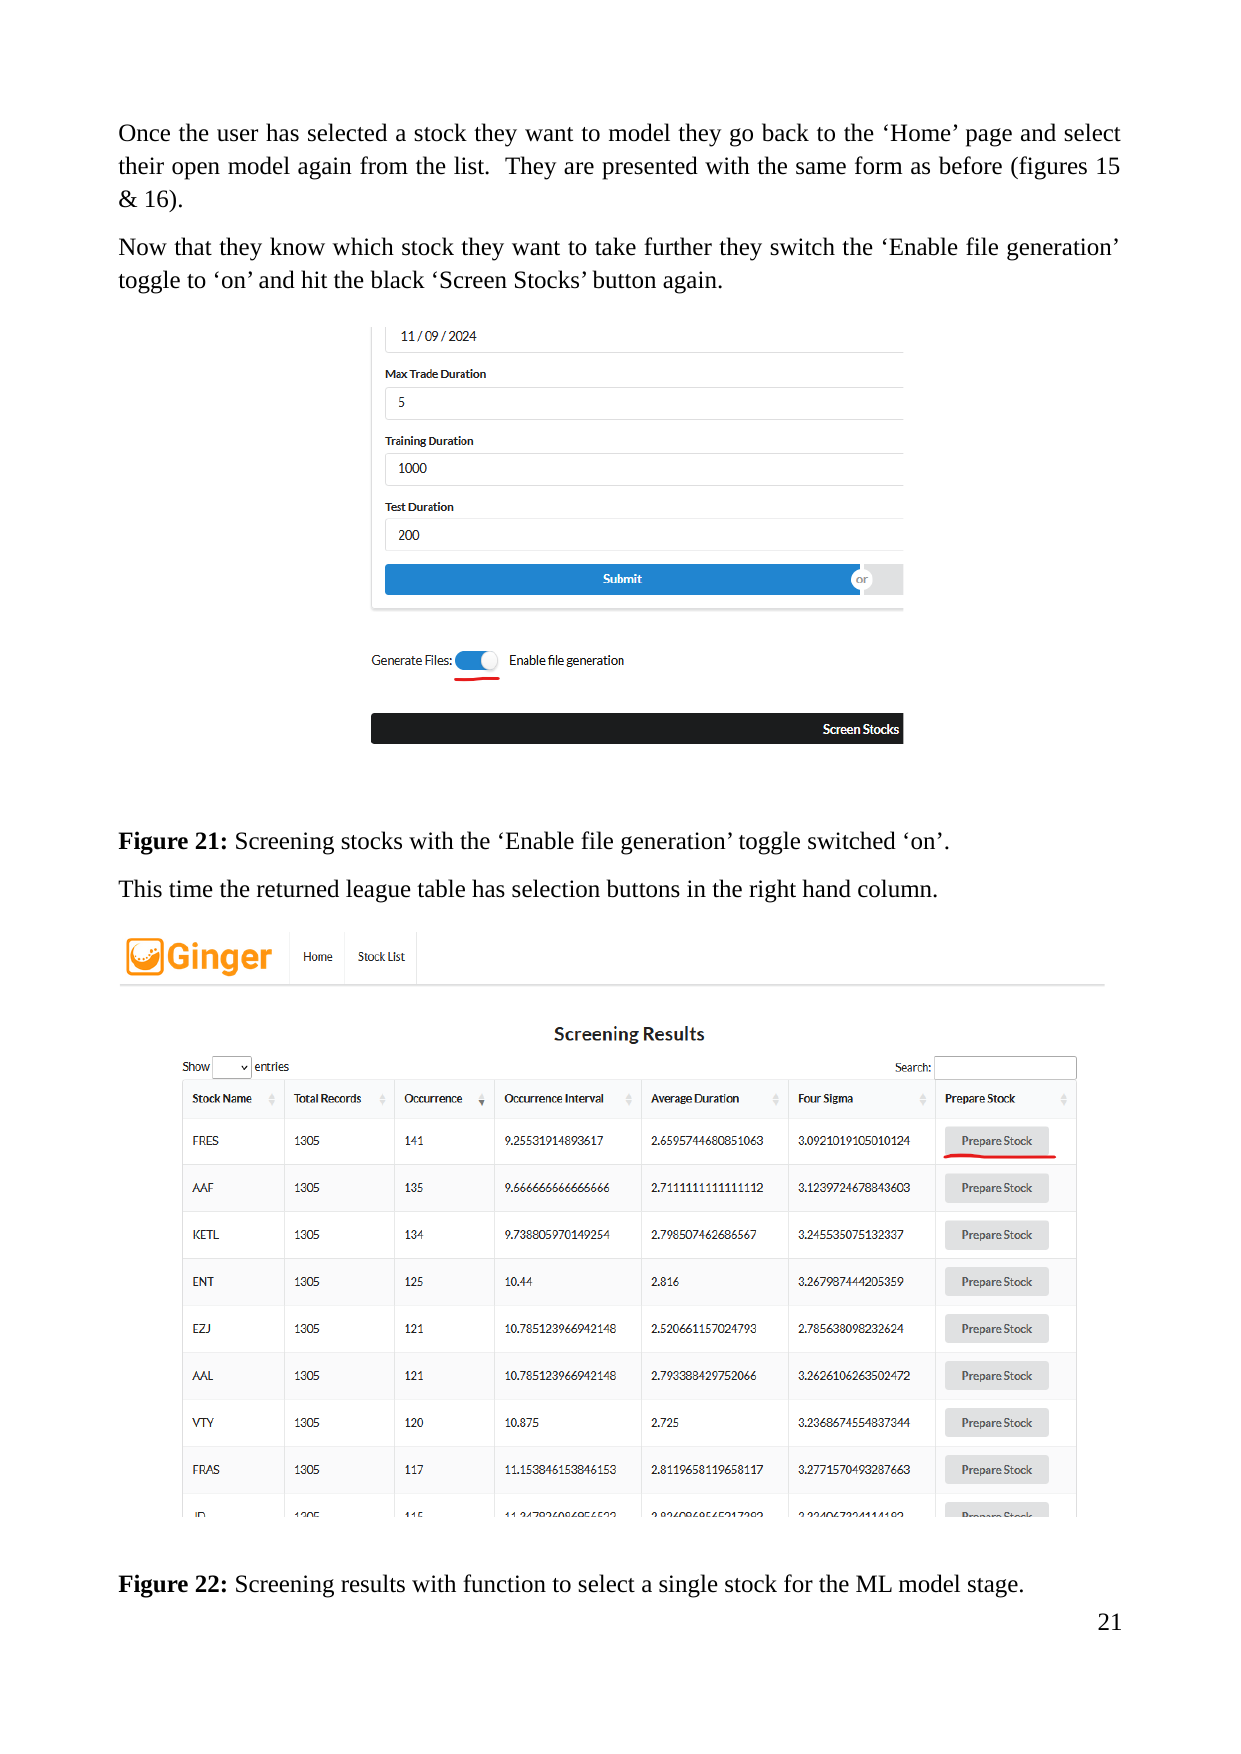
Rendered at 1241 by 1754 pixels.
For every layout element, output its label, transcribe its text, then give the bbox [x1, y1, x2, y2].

text This time the returned league table has selection buttons in the right hand column. [118, 874, 1122, 902]
picture [119, 932, 1105, 1517]
text Now that they know which stock they want to take further they switch the ‘Enable file generation’ toggle to ‘on’ and hit the black ‘Screen Stocks’ button again. [118, 232, 1122, 293]
text Figure 21: Screening stocks with the ‘Enable file generation’ toggle switched ‘on’. [118, 826, 1122, 855]
picture [337, 327, 904, 775]
text Once the user has selected a stock they want to model they go back to the ‘Home’ page and select their open model again from the list. They are presented with the same form as before (figures 15 & 16). [118, 118, 1122, 213]
text Figure 22: Screening results with function to select a single stock for the ML model stage. [118, 1569, 1122, 1597]
